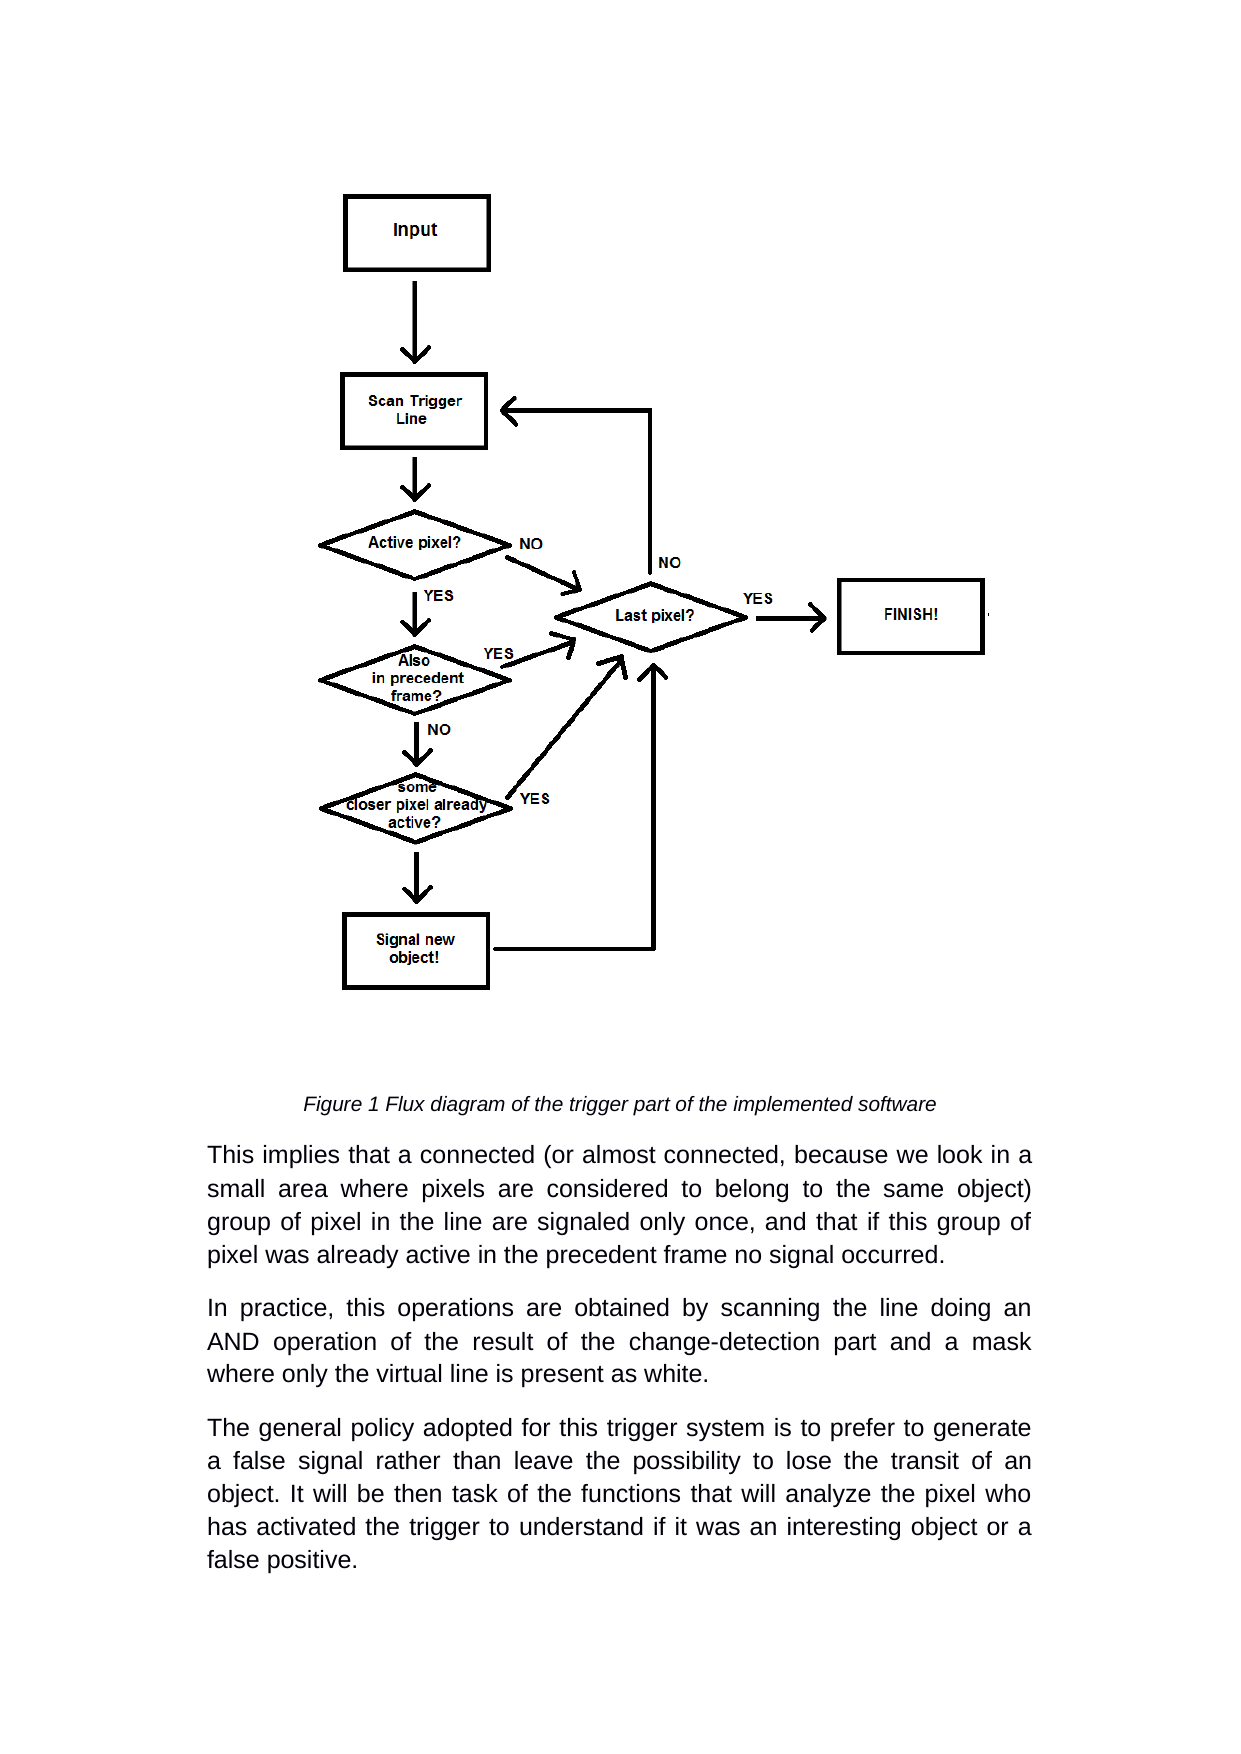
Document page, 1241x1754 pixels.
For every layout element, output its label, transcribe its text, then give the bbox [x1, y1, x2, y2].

text This implies that a connected (or almost connected, because we look in a small area where pixels are considered to belong to the same object) group of pixel in the line are signaled only once, and that if this group of pixel was already active in the precedent frame no signal occurred. [207, 1141, 1033, 1268]
text The general policy adopted for this trigger system is to prefer to generate a false signal rather than leave the possibility to lose the transit of an object. It will be then task of the functions that will analyze the pixel who has activated the trigger to understand if it was an interesting object or a false positive. [207, 1413, 1033, 1574]
text Figure 1 Flux diagram of the trigger part of the implemented software [207, 1092, 1033, 1116]
picture [206, 150, 1034, 1067]
text In practice, this operations are obtained by scanning the line doing an AND operation of the result of the change-detection part and a mask where only the virtual line is present as white. [207, 1293, 1033, 1388]
